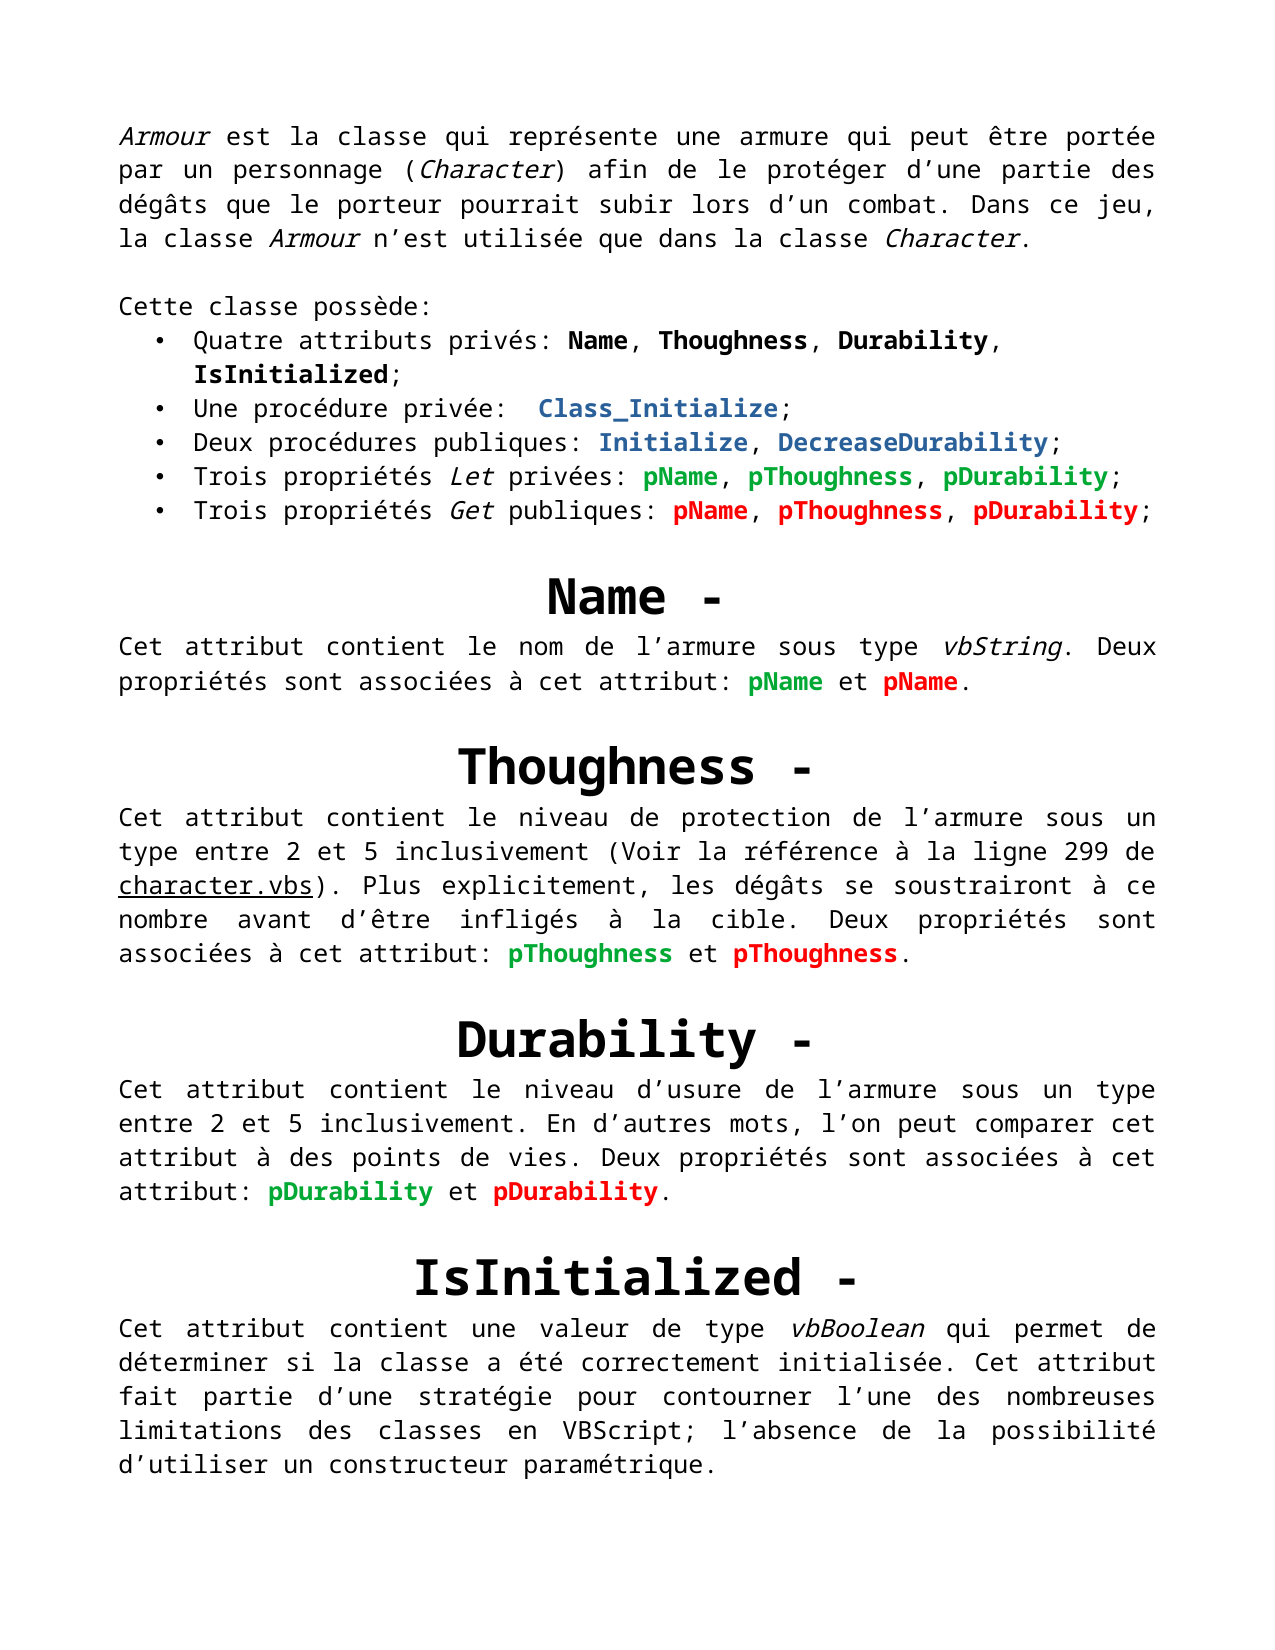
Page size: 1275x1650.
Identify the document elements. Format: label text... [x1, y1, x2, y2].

text Durability - [118, 1004, 1157, 1072]
list Trois propriétés Get publiques: pName, pThoughness, pDurability; [156, 493, 1157, 527]
list Une procédure privée: Class_Initialize; [156, 391, 1157, 425]
text Cet attribut contient le niveau de protection de l’armure sous un type entre 2 et 5 inclusivement (Voir la référence à la ligne 299 de character.vbs). Plus explicitement, les dégâts se soustrairont à ce nombre avant d’être infligés à la cible. Deux propriétés sont associées à cet attribut: pThoughness et pThoughness. [118, 799, 1157, 970]
text Cette classe possède: [118, 288, 1157, 322]
text Cet attribut contient une valeur de type vbBoolean qui permet de déterminer si la classe a été correctement initialisée. Cet attribut fait partie d’une stratégie pour contourner l’une des nombreuses limitations des classes en VBScript; l’absence de la possibilité d’utiliser un constructeur paramétrique. [118, 1310, 1157, 1481]
text Name - [118, 561, 1157, 629]
text Thoughness - [118, 731, 1157, 799]
list Quatre attributs privés: Name, Thoughness, Durability, IsInitialized; [156, 322, 1157, 391]
text Armour est la classe qui représente une armure qui peut être portée par un personnage (Character) afin de le protéger d’une partie des dégâts que le porteur pourrait subir lors d’un combat. Dans ce jeu, la classe Armour n’est utilisée que dans la classe Character. [118, 118, 1157, 254]
text Cet attribut contient le niveau d’usure de l’armure sous un type entre 2 et 5 inclusivement. En d’autres mots, l’on peut comparer cet attribut à des points de vies. Deux propriétés sont associées à cet attribut: pDurability et pDurability. [118, 1072, 1157, 1208]
list Deux procédures publiques: Initialize, DecreaseDurability; [156, 425, 1157, 459]
list Trois propriétés Let privées: pName, pThoughness, pDurability; [156, 459, 1157, 493]
text IsInitialized - [118, 1242, 1157, 1310]
text Cet attribut contient le nom de l’armure sous type vbString. Deux propriétés sont associées à cet attribut: pName et pName. [118, 629, 1157, 697]
